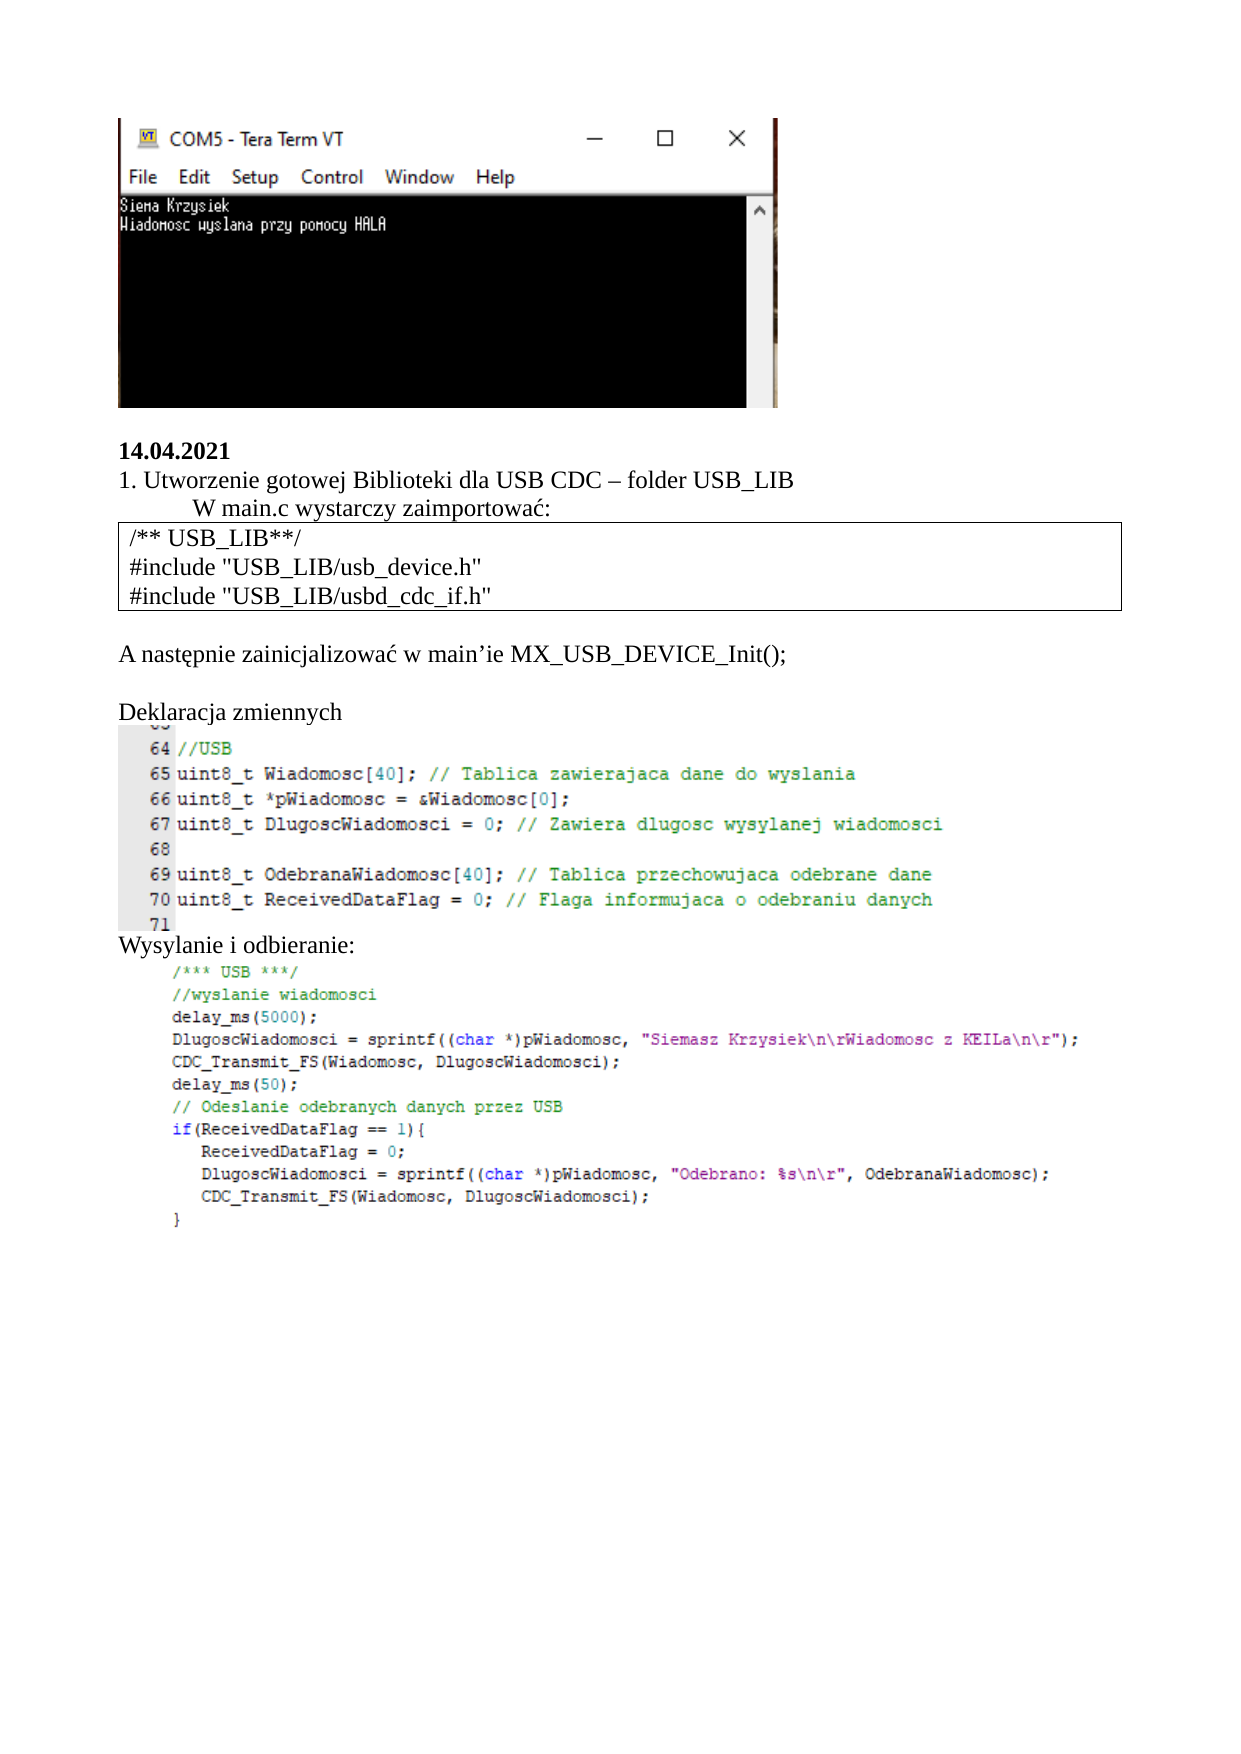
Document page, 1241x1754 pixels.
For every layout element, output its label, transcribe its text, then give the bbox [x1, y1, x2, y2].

text 1. Utworzenie gotowej Biblioteki dla USB CDC – folder USB_LIB [118, 465, 1122, 493]
text Wysylanie i odbieranie: [118, 930, 1122, 959]
text Deklaracja zmiennych [118, 697, 1122, 726]
table_header /** USB_LIB**/ #include "USB_LIB/usb_device.h" #include "USB_LIB/usbd_cdc_if.h" [119, 523, 1121, 609]
text A następnie zainicjalizować w main’ie MX_USB_DEVICE_Init(); [118, 639, 1122, 668]
text W main.c wystarczy zaimportować: [118, 493, 1122, 522]
text 14.04.2021 [118, 436, 1122, 465]
